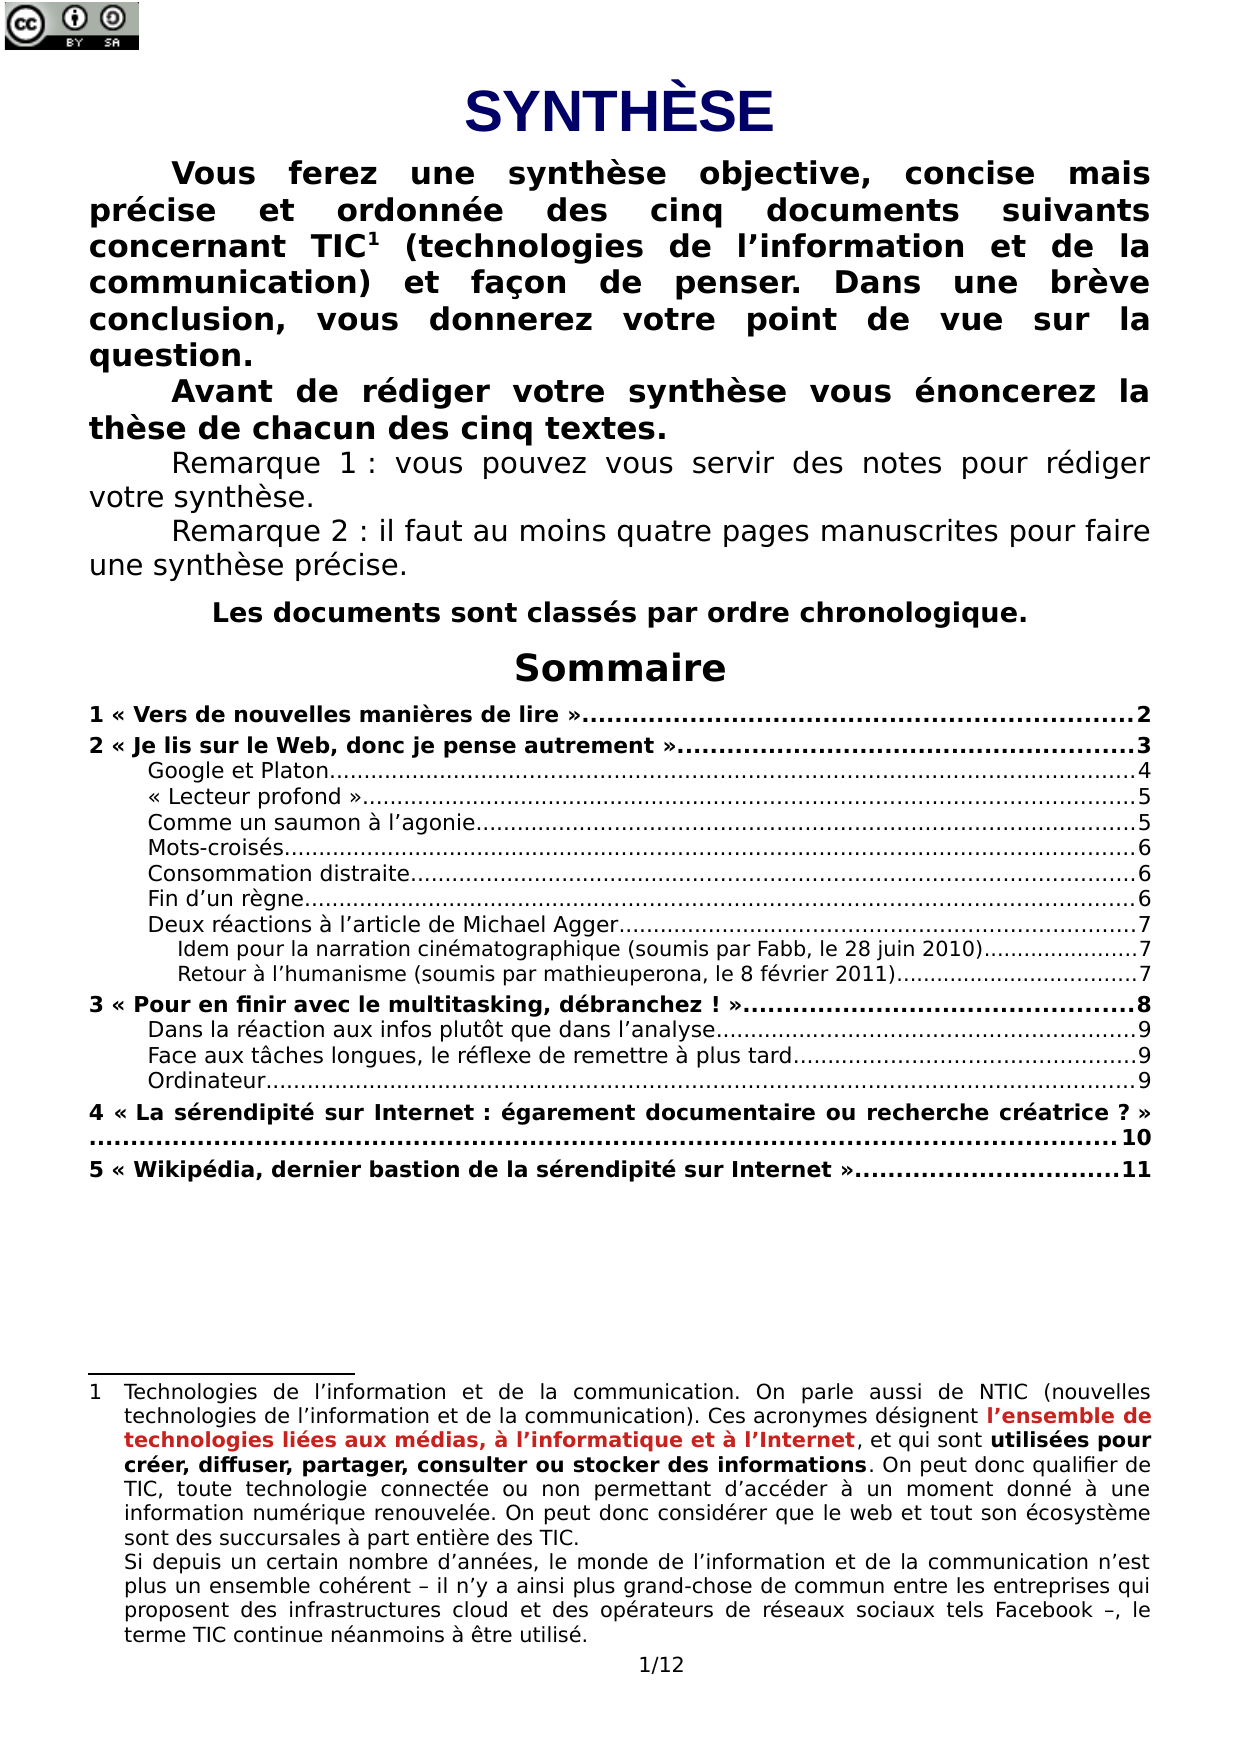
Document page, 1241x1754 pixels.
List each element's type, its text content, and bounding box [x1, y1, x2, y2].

picture [4, 2, 139, 50]
text Deux réactions à l’article de Michael Agger 7 [147, 912, 1152, 937]
text 4 « La sérendipité sur Internet : égarement documentaire ou recherche créatrice ? » 10 [88, 1100, 1152, 1151]
text Remarque 2 : il faut au moins quatre pages manuscrites pour faire une synthèse précise. [88, 514, 1152, 582]
text Vous ferez une synthèse objective, concise mais précise et ordonnée des cinq documents suivants concernant TIC (technologies de l’information et de la communication) et façon de penser. Dans une brève conclusion, vous donnerez votre point de vue sur la question. [88, 156, 1152, 374]
text Consommation distraite 6 [147, 861, 1152, 886]
text Ordinateur 9 [147, 1068, 1152, 1094]
text Fin d’un règne 6 [147, 886, 1152, 912]
subtitle Sommaire [88, 646, 1152, 690]
text Dans la réaction aux infos plutôt que dans l’analyse 9 [147, 1017, 1152, 1043]
text 2 « Je lis sur le Web, donc je pense autrement » 3 [88, 733, 1152, 759]
text Retour à l’humanisme (soumis par mathieuperona, le 8 février 2011) 7 [177, 962, 1152, 986]
text Avant de rédiger votre synthèse vous énoncerez la thèse de chacun des cinq textes. [88, 374, 1152, 446]
text 3 « Pour en finir avec le multitasking, débranchez ! » 8 [88, 992, 1152, 1017]
text « Lecteur profond » 5 [147, 784, 1152, 810]
text 1 « Vers de nouvelles manières de lire » 2 [88, 702, 1152, 727]
text Idem pour la narration cinématographique (soumis par Fabb, le 28 juin 2010) 7 [177, 937, 1152, 962]
text 5 « Wikipédia, dernier bastion de la sérendipité sur Internet » 11 [88, 1157, 1152, 1182]
text Mots-croisés 6 [147, 835, 1152, 861]
text Face aux tâches longues, le réflexe de remettre à plus tard 9 [147, 1043, 1152, 1068]
text Technologies de l’information et de la communication. On parle aussi de NTIC (nouvelles technologies de l’information et de la communication). Ces acronymes désignent l’ensemble de technologies liées aux médias, à l’informatique et à l’Internet, et qui sont utilisées pour créer, diffuser, partager, consulter ou stocker des informations. On peut donc qualifier de TIC, toute technologie connectée ou non permettant d’accéder à un moment donné à une information numérique renouvelée. On peut donc considérer que le web et tout son écosystème sont des succursales à part entière des TIC. Si depuis un certain nombre d’années, le monde de l’information et de la communication n’est plus un ensemble cohérent – il n’y a ainsi plus grand-chose de commun entre les entreprises qui proposent des infrastructures cloud et des opérateurs de réseaux sociaux tels Facebook –, le terme TIC continue néanmoins à être utilisé. [88, 1380, 1152, 1647]
title SYNTHÈSE [88, 77, 1152, 144]
text Les documents sont classés par ordre chronologique. [88, 597, 1152, 628]
text Remarque 1 : vous pouvez vous servir des notes pour rédiger votre synthèse. [88, 446, 1152, 514]
text Google et Platon 4 [147, 759, 1152, 784]
text Comme un saumon à l’agonie 5 [147, 810, 1152, 835]
